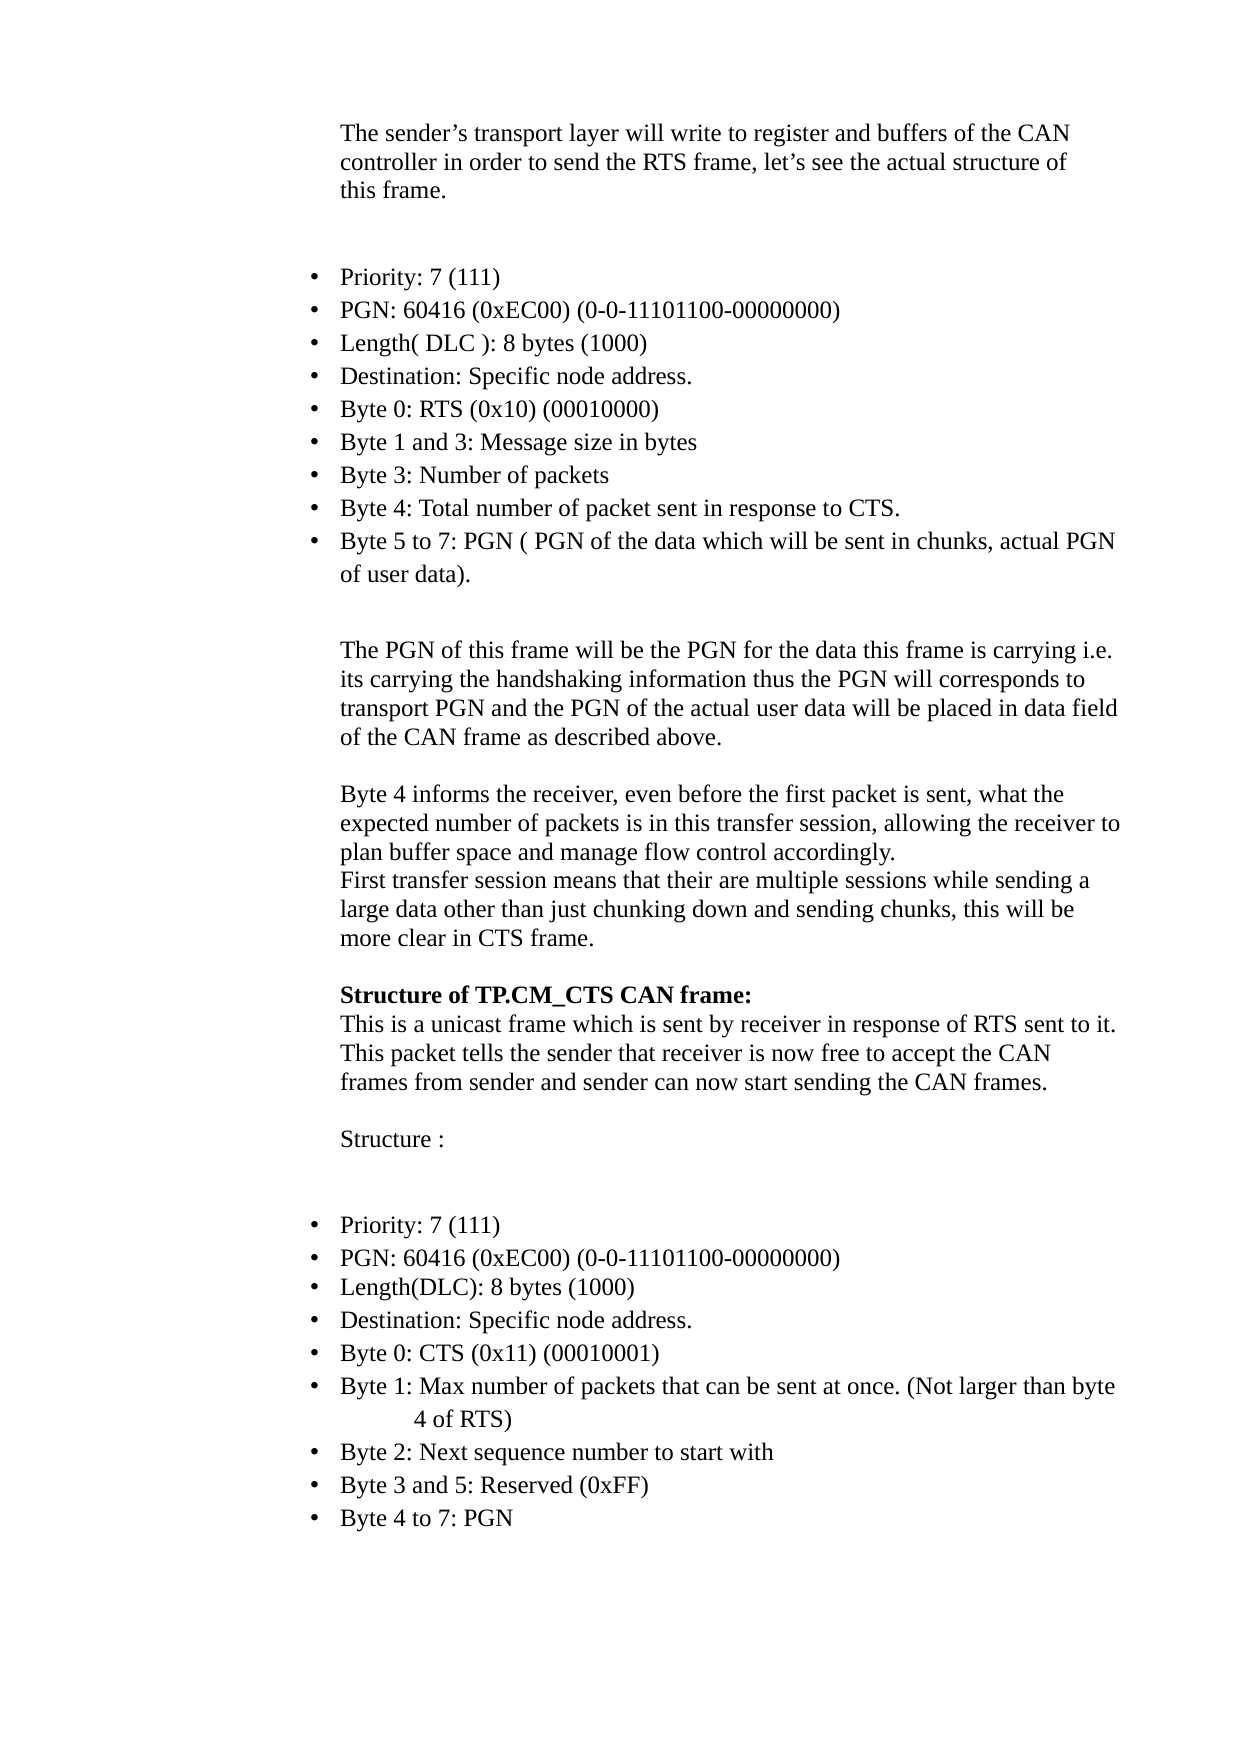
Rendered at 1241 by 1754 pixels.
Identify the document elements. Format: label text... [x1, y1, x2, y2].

list Priority: 7 (111) [310, 262, 1122, 291]
text Byte 4 informs the receiver, even before the first packet is sent, what the expected number of packets is in this transfer session, allowing the receiver to plan buffer space and manage flow control accordingly. [118, 779, 1122, 865]
list Priority: 7 (111) [310, 1210, 1122, 1239]
list Byte 4 to 7: PGN [310, 1503, 1122, 1532]
list Byte 5 to 7: PGN ( PGN of the data which will be sent in chunks, actual PGN of user data). [310, 526, 1122, 588]
list Byte 1 and 3: Message size in bytes [310, 427, 1122, 456]
text This packet tells the sender that receiver is now free to accept the CAN [118, 1038, 1122, 1067]
text This is a unicast frame which is sent by receiver in response of RTS sent to it. [118, 1009, 1122, 1038]
text large data other than just chunking down and sending chunks, this will be more clear in CTS frame. [118, 894, 1122, 952]
text its carrying the handshaking information thus the PGN will corresponds to [118, 664, 1122, 693]
list Byte 3: Number of packets [310, 460, 1122, 489]
text Structure : [118, 1124, 1122, 1153]
list Byte 4: Total number of packet sent in response to CTS. [310, 493, 1122, 522]
list PGN: 60416 (0xEC00) (0-0-11101100-00000000) [310, 1243, 1122, 1272]
list Destination: Specific node address. [310, 1305, 1122, 1334]
list PGN: 60416 (0xEC00) (0-0-11101100-00000000) [310, 295, 1122, 324]
text frames from sender and sender can now start sending the CAN frames. [118, 1067, 1122, 1095]
list Length( DLC ): 8 bytes (1000) [310, 328, 1122, 357]
list Byte 1: Max number of packets that can be sent at once. (Not larger than byte 4 of RTS) [310, 1371, 1122, 1433]
list Length(DLC): 8 bytes (1000) [310, 1272, 1122, 1301]
text of the CAN frame as described above. [118, 722, 1122, 750]
list Byte 0: RTS (0x10) (00010000) [310, 394, 1122, 423]
text transport PGN and the PGN of the actual user data will be placed in data field [118, 693, 1122, 722]
list Byte 2: Next sequence number to start with [310, 1437, 1122, 1466]
text The PGN of this frame will be the PGN for the data this frame is carrying i.e. [118, 635, 1122, 664]
list Destination: Specific node address. [310, 361, 1122, 390]
text controller in order to send the RTS frame, let’s see the actual structure of [118, 147, 1122, 176]
text The sender’s transport layer will write to register and buffers of the CAN [118, 118, 1122, 147]
text Structure of TP.CM_CTS CAN frame: [118, 980, 1122, 1009]
text this frame. [118, 176, 1122, 204]
list Byte 3 and 5: Reserved (0xFF) [310, 1470, 1122, 1499]
text First transfer session means that their are multiple sessions while sending a [118, 865, 1122, 894]
list Byte 0: CTS (0x11) (00010001) [310, 1338, 1122, 1367]
